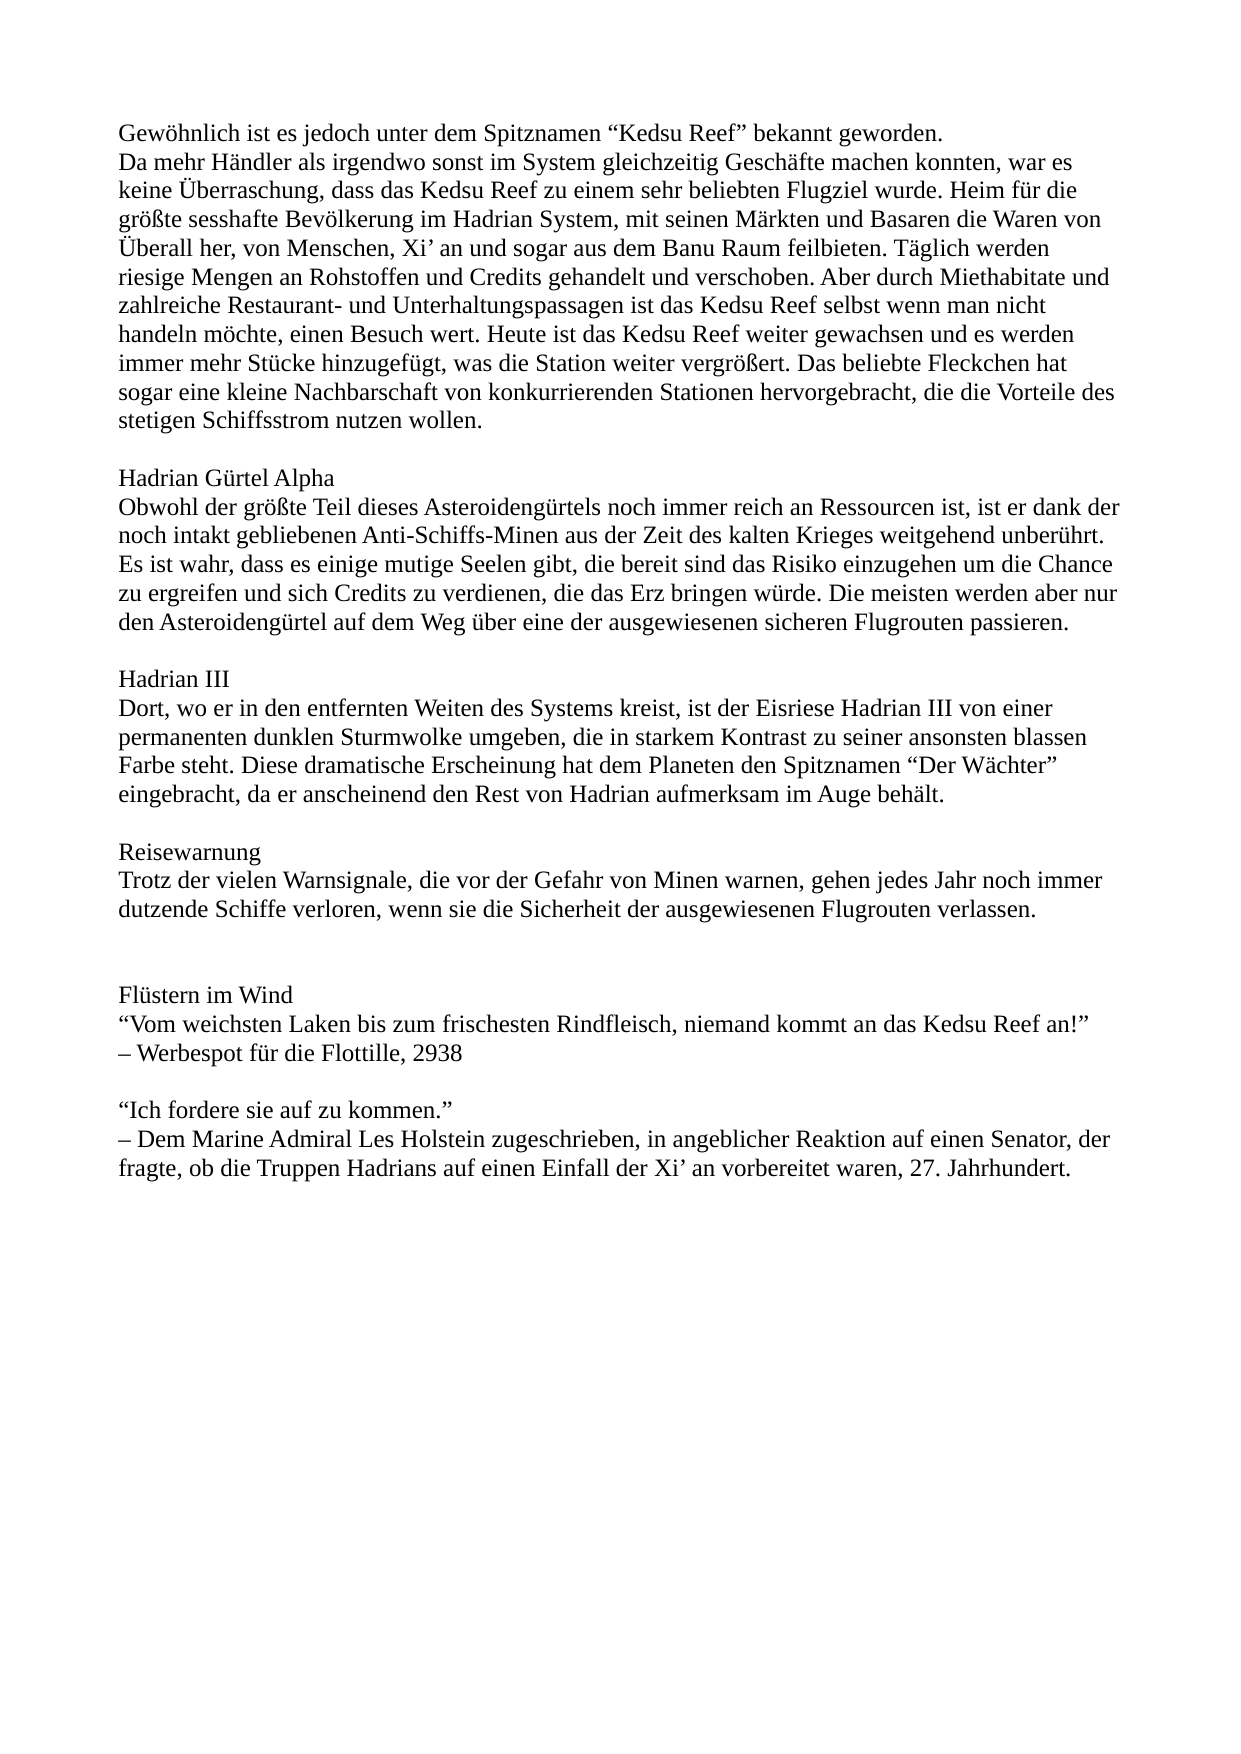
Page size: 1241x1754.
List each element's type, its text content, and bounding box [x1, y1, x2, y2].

text “Ich fordere sie auf zu kommen.” – Dem Marine Admiral Les Holstein zugeschrieben, in angeblicher Reaktion auf einen Senator, der fragte, ob die Truppen Hadrians auf einen Einfall der Xi’ an vorbereitet waren, 27. Jahrhundert. [118, 1096, 1122, 1182]
text Da mehr Händler als irgendwo sonst im System gleichzeitig Geschäfte machen konnten, war es keine Überraschung, dass das Kedsu Reef zu einem sehr beliebten Flugziel wurde. Heim für die größte sesshafte Bevölkerung im Hadrian System, mit seinen Märkten und Basaren die Waren von Überall her, von Menschen, Xi’ an und sogar aus dem Banu Raum feilbieten. Täglich werden riesige Mengen an Rohstoffen und Credits gehandelt und verschoben. Aber durch Miethabitate und zahlreiche Restaurant- und Unterhaltungspassagen ist das Kedsu Reef selbst wenn man nicht handeln möchte, einen Besuch wert. Heute ist das Kedsu Reef weiter gewachsen und es werden immer mehr Stücke hinzugefügt, was die Station weiter vergrößert. Das beliebte Fleckchen hat sogar eine kleine Nachbarschaft von konkurrierenden Stationen hervorgebracht, die die Vorteile des stetigen Schiffsstrom nutzen wollen. [118, 147, 1122, 434]
text Reisewarnung [118, 837, 1122, 866]
text Obwohl der größte Teil dieses Asteroidengürtels noch immer reich an Ressourcen ist, ist er dank der noch intakt gebliebenen Anti-Schiffs-Minen aus der Zeit des kalten Krieges weitgehend unberührt. Es ist wahr, dass es einige mutige Seelen gibt, die bereit sind das Risiko einzugehen um die Chance zu ergreifen und sich Credits zu verdienen, die das Erz bringen würde. Die meisten werden aber nur den Asteroidengürtel auf dem Weg über eine der ausgewiesenen sicheren Flugrouten passieren. [118, 492, 1122, 636]
text “Vom weichsten Laken bis zum frischesten Rindfleisch, niemand kommt an das Kedsu Reef an!” – Werbespot für die Flottille, 2938 [118, 1009, 1122, 1067]
text Hadrian Gürtel Alpha [118, 463, 1122, 492]
text Trotz der vielen Warnsignale, die vor der Gefahr von Minen warnen, gehen jedes Jahr noch immer dutzende Schiffe verloren, wenn sie die Sicherheit der ausgewiesenen Flugrouten verlassen. [118, 866, 1122, 923]
text Flüstern im Wind [118, 981, 1122, 1009]
text Hadrian III [118, 664, 1122, 693]
text Gewöhnlich ist es jedoch unter dem Spitznamen “Kedsu Reef” bekannt geworden. [118, 118, 1122, 147]
text Dort, wo er in den entfernten Weiten des Systems kreist, ist der Eisriese Hadrian III von einer permanenten dunklen Sturmwolke umgeben, die in starkem Kontrast zu seiner ansonsten blassen Farbe steht. Diese dramatische Erscheinung hat dem Planeten den Spitznamen “Der Wächter” eingebracht, da er anscheinend den Rest von Hadrian aufmerksam im Auge behält. [118, 693, 1122, 808]
